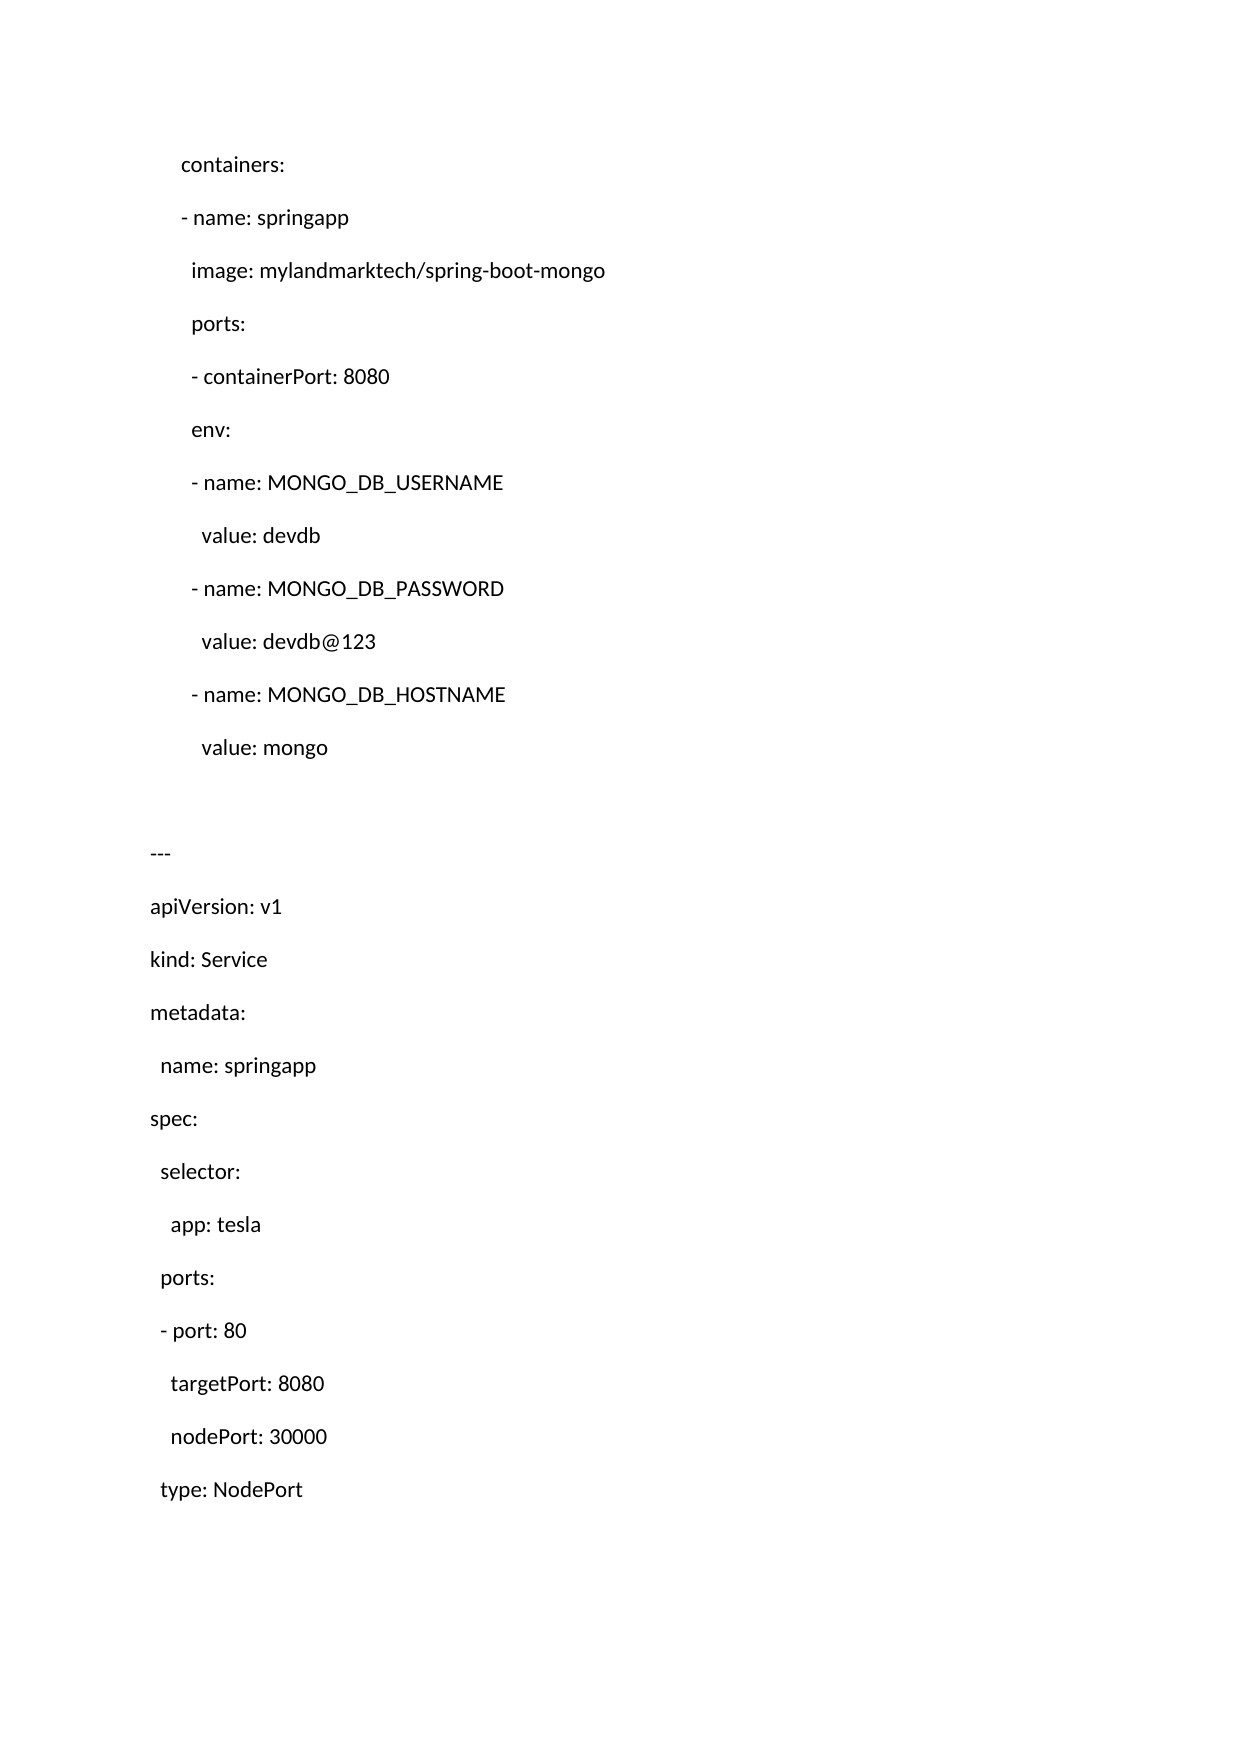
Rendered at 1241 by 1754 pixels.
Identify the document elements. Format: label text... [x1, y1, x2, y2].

text spec: [150, 1104, 1090, 1132]
text ports: [150, 1263, 1090, 1291]
text value: devdb@123 [150, 627, 1090, 655]
text value: devdb [150, 521, 1090, 549]
text - port: 80 [150, 1316, 1090, 1344]
text selector: [150, 1157, 1090, 1185]
text --- [150, 839, 1090, 867]
text - name: springapp [150, 203, 1090, 231]
text name: springapp [150, 1051, 1090, 1079]
text ports: [150, 309, 1090, 337]
text - name: MONGO_DB_HOSTNAME [150, 680, 1090, 708]
text - name: MONGO_DB_USERNAME [150, 468, 1090, 496]
text targetPort: 8080 [150, 1369, 1090, 1397]
text kind: Service [150, 945, 1090, 973]
text nodePort: 30000 [150, 1422, 1090, 1451]
text apiVersion: v1 [150, 892, 1090, 920]
text - name: MONGO_DB_PASSWORD [150, 574, 1090, 602]
text env: [150, 415, 1090, 443]
text value: mongo [150, 733, 1090, 761]
text - containerPort: 8080 [150, 362, 1090, 390]
text image: mylandmarktech/spring-boot-mongo [150, 256, 1090, 284]
text app: tesla [150, 1210, 1090, 1238]
text metadata: [150, 998, 1090, 1026]
text containers: [150, 150, 1090, 178]
text type: NodePort [150, 1476, 1090, 1503]
